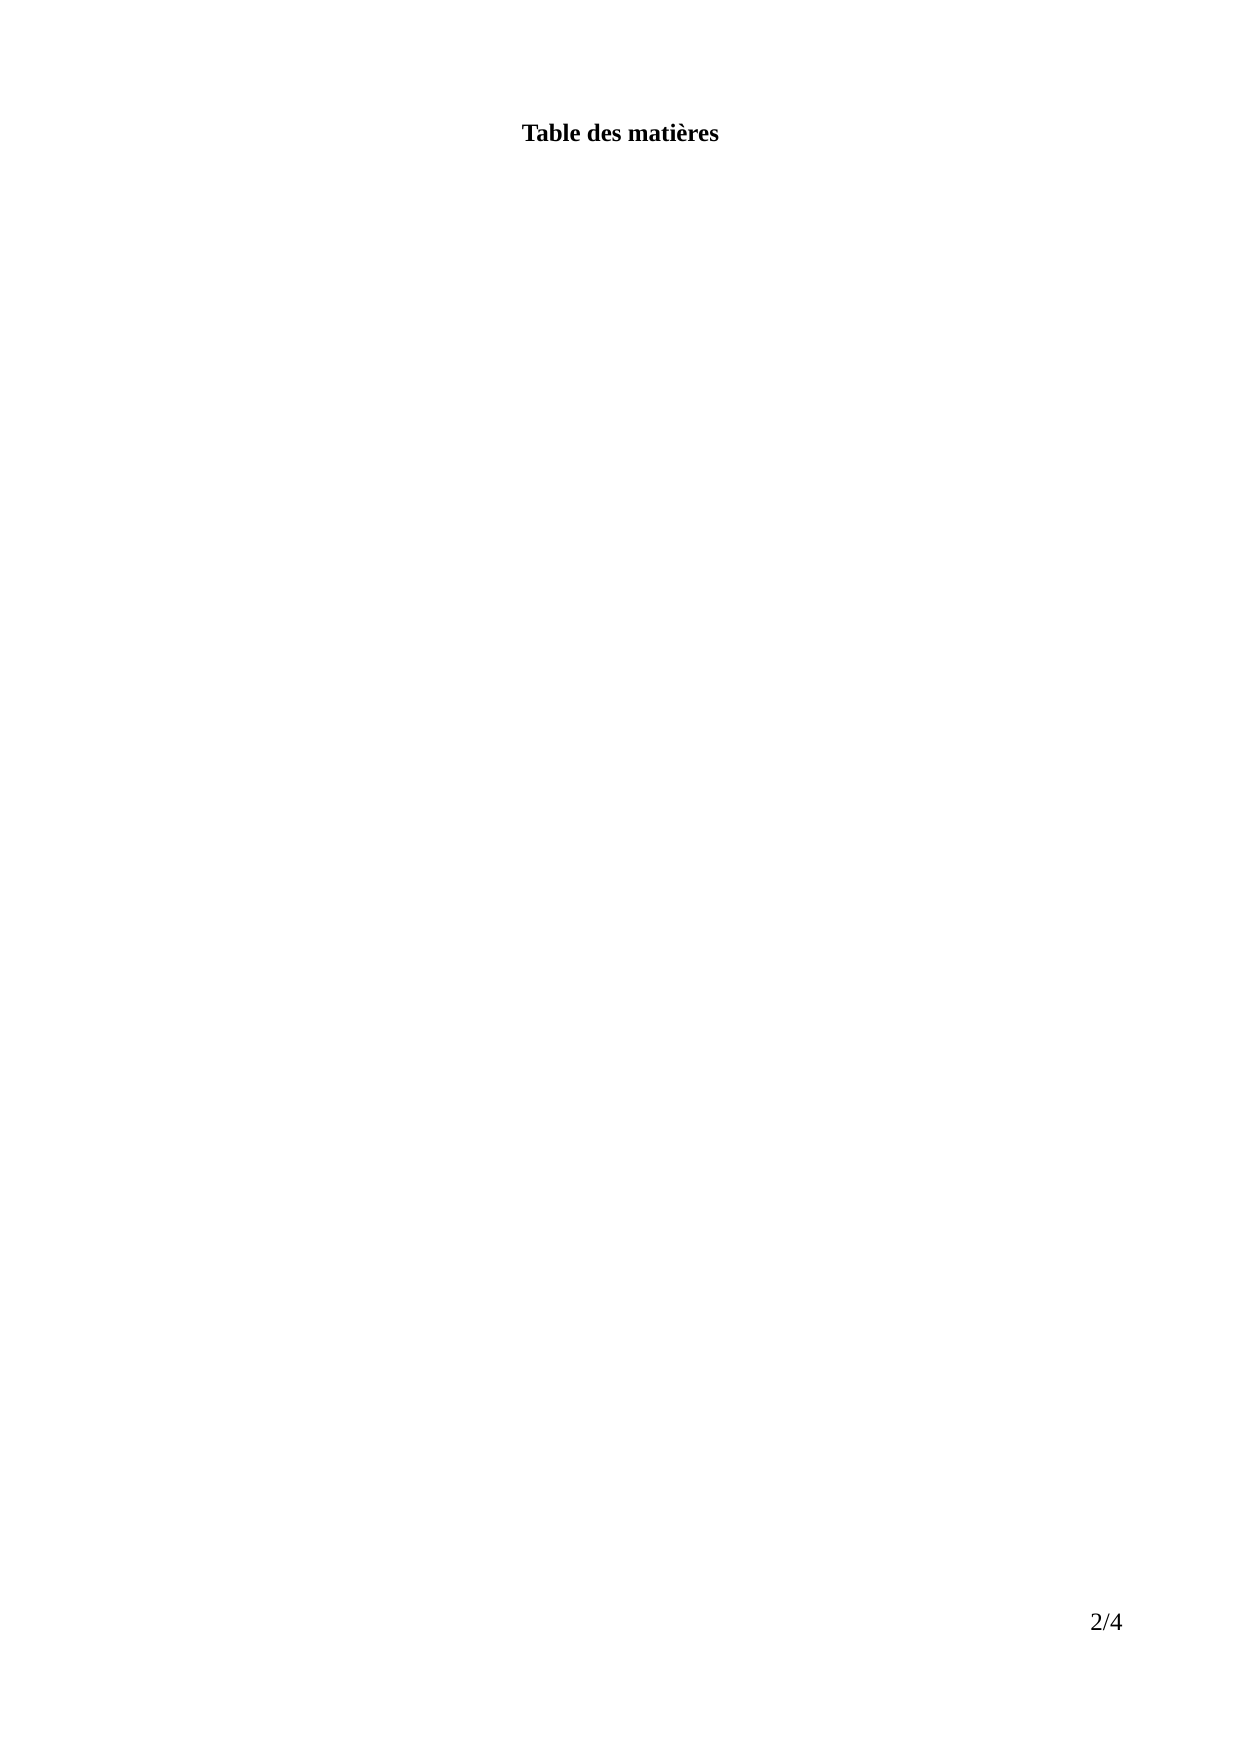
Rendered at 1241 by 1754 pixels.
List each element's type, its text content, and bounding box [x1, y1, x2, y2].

text Table des matières [118, 118, 1122, 147]
